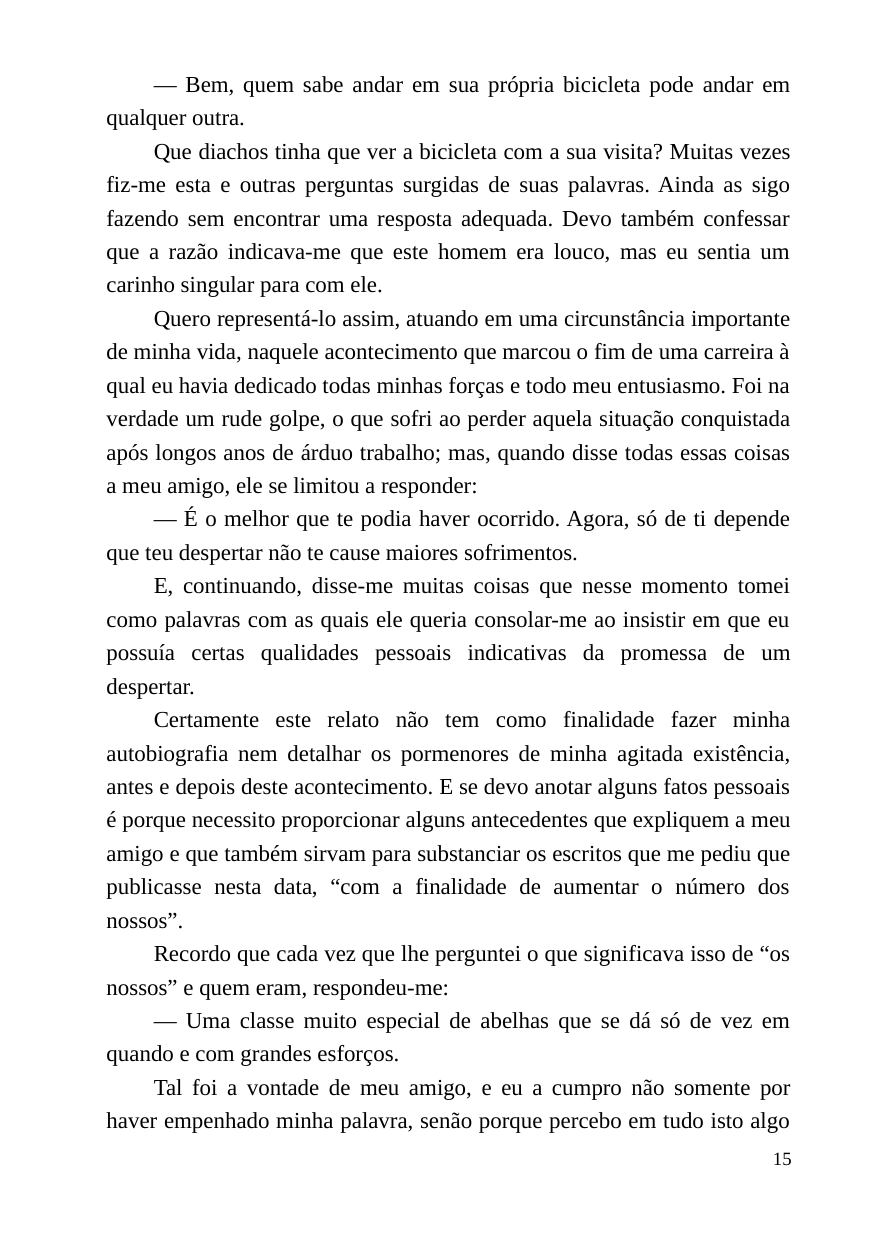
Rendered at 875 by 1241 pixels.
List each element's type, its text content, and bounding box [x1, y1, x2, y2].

text — É o melhor que te podia haver ocorrido. Agora, só de ti depende que teu despertar não te cause maiores sofrimentos. [106, 506, 791, 565]
text Que diachos tinha que ver a bicicleta com a sua visita? Muitas vezes fiz-me esta e outras perguntas surgidas de suas palavras. Ainda as sigo fazendo sem encontrar uma resposta adequada. Devo também confessar que a razão indicava-me que este homem era louco, mas eu sentia um carinho singular para com ele. [106, 138, 791, 298]
text — Uma classe muito especial de abelhas que se dá só de vez em quando e com grandes esforços. [106, 1007, 791, 1067]
text Tal foi a vontade de meu amigo, e eu a cumpro não somente por haver empenhado minha palavra, senão porque percebo em tudo isto algo [106, 1074, 791, 1134]
text E, continuando, disse-me muitas coisas que nesse momento tomei como palavras com as quais ele queria consolar-me ao insistir em que eu possuía certas qualidades pessoais indicativas da promessa de um despertar. [106, 572, 791, 699]
text Certamente este relato não tem como finalidade fazer minha autobiografia nem detalhar os pormenores de minha agitada existência, antes e depois deste acontecimento. E se devo anotar alguns fatos pessoais é porque necessito proporcionar alguns antecedentes que expliquem a meu amigo e que também sirvam para substanciar os escritos que me pediu que publicasse nesta data, “com a finalidade de aumentar o número dos nossos”. [106, 706, 791, 933]
text — Bem, quem sabe andar em sua própria bicicleta pode andar em qualquer outra. [106, 71, 791, 131]
text Recordo que cada vez que lhe perguntei o que significava isso de “os nossos” e quem eram, respondeu-me: [106, 940, 791, 1000]
text Quero representá-lo assim, atuando em uma circunstância importante de minha vida, naquele acontecimento que marcou o fim de uma carreira à qual eu havia dedicado todas minhas forças e todo meu entusiasmo. Foi na verdade um rude golpe, o que sofri ao perder aquela situação conquistada após longos anos de árduo trabalho; mas, quando disse todas essas coisas a meu amigo, ele se limitou a responder: [106, 305, 791, 498]
